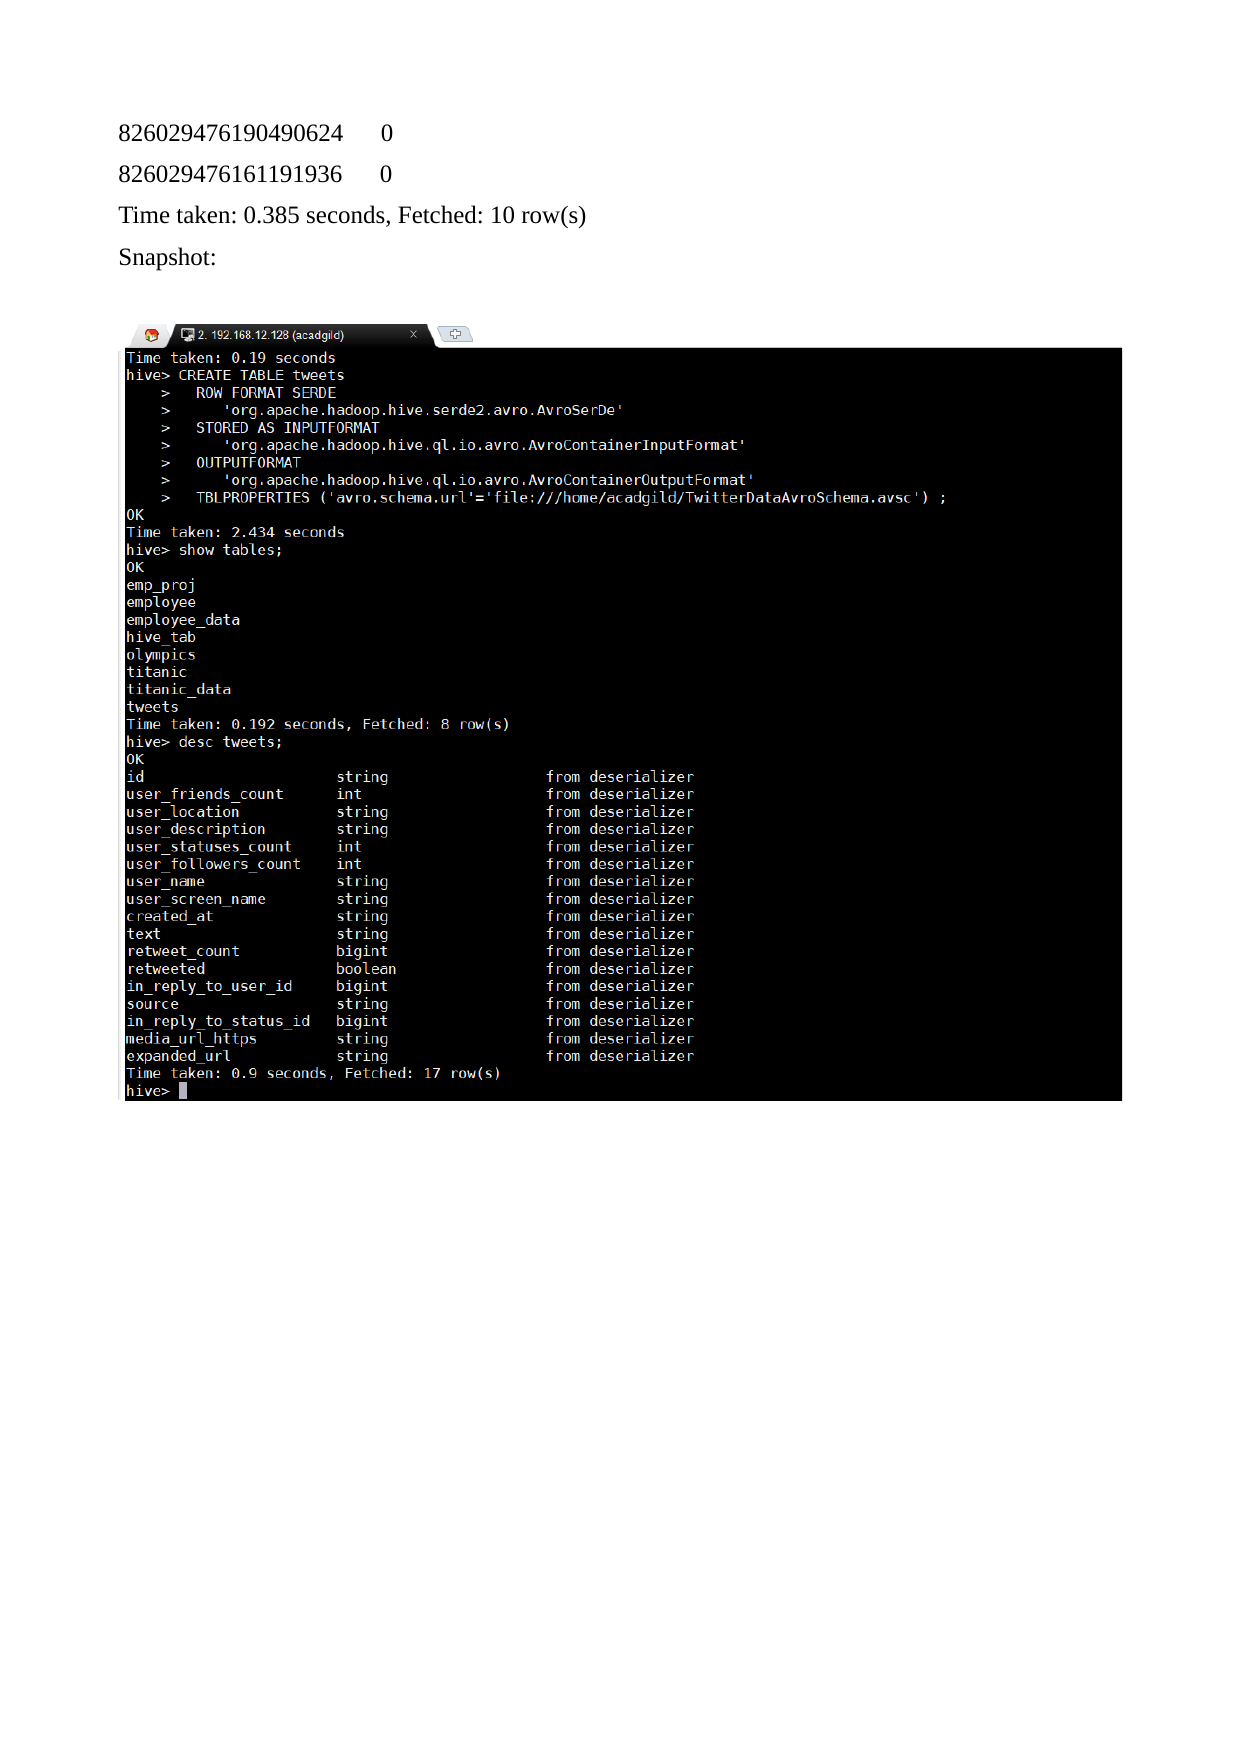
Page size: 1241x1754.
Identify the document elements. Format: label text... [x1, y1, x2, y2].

text 826029476161191936 0 [118, 159, 1122, 188]
text 826029476190490624 0 [118, 118, 1122, 147]
text Snapshot: [118, 242, 1122, 271]
picture [118, 324, 1123, 1105]
text Time taken: 0.385 seconds, Fetched: 10 row(s) [118, 201, 1122, 229]
